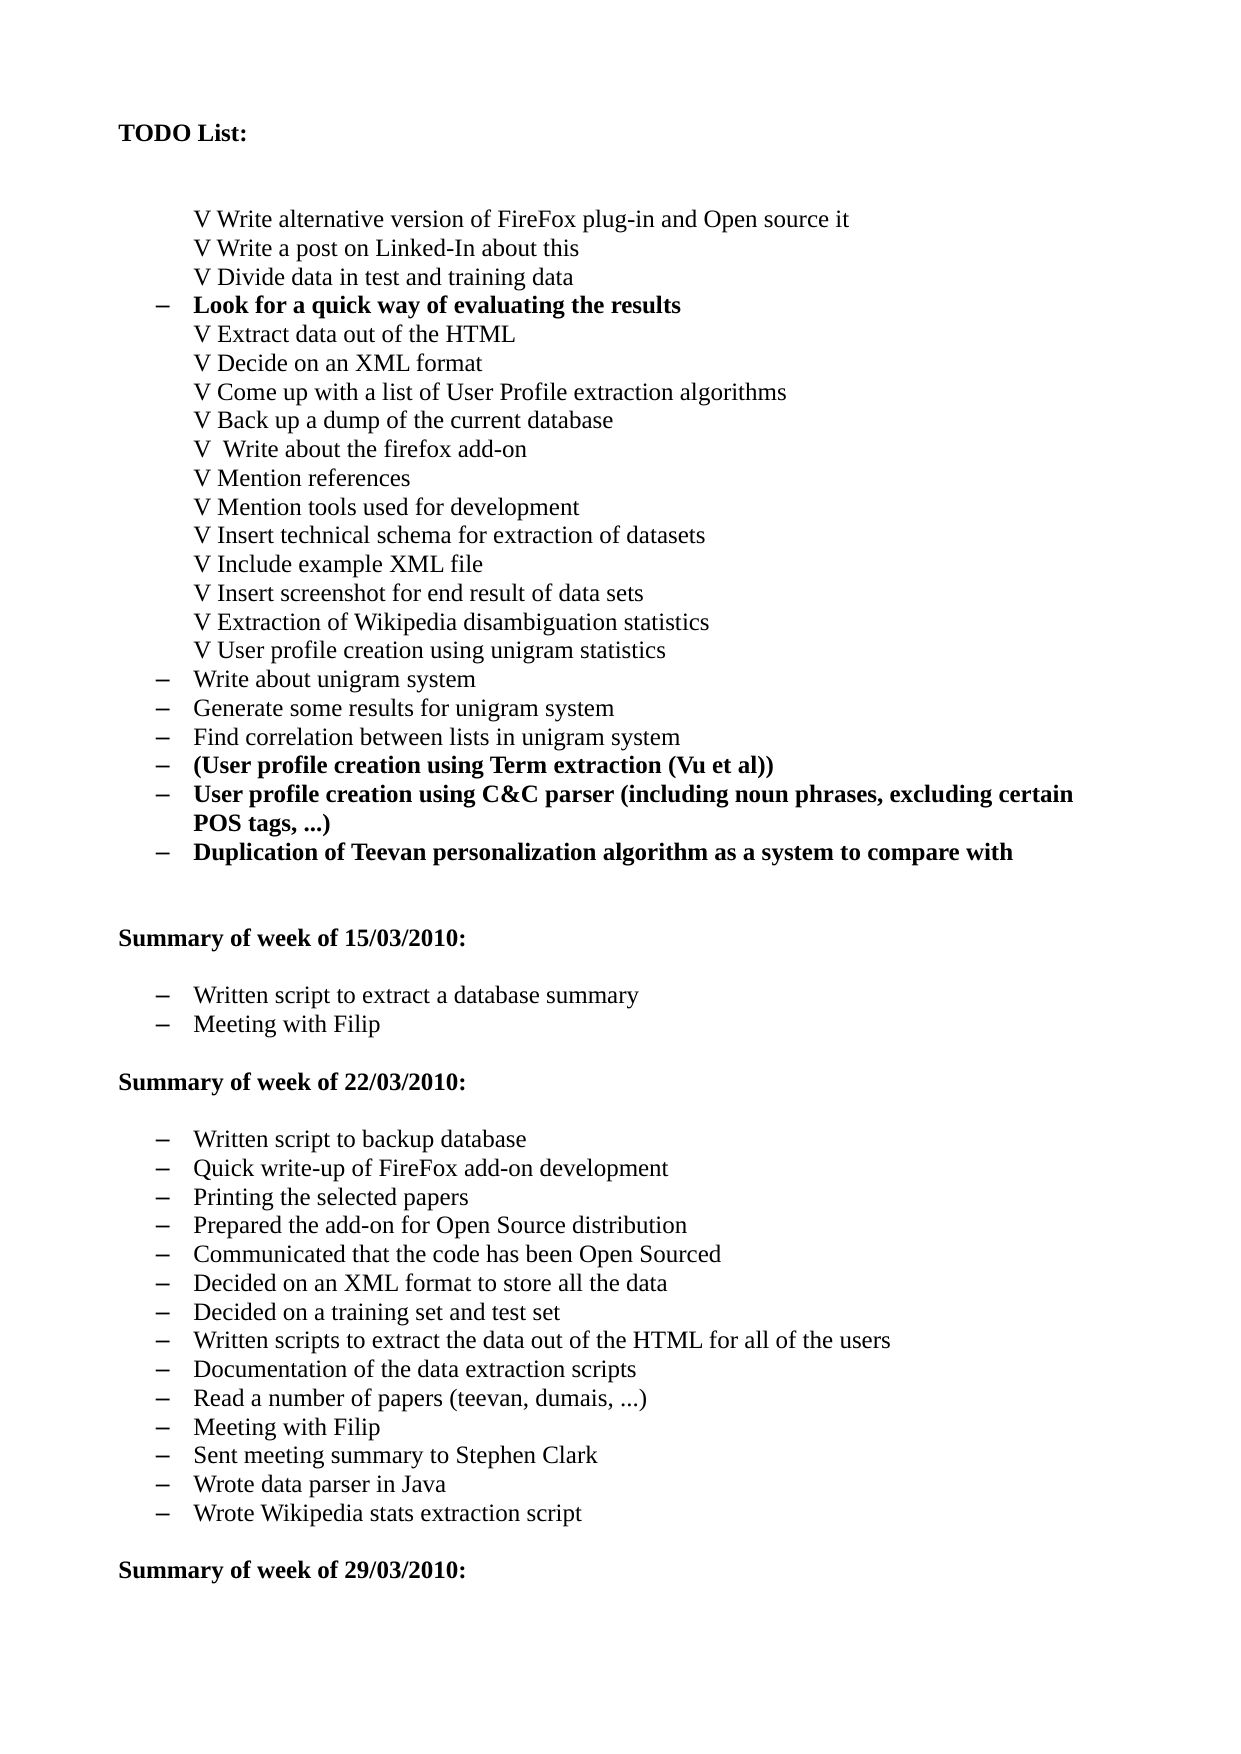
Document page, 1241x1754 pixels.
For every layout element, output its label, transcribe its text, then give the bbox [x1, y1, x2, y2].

list Quick write-up of FireFox add-on development [156, 1153, 1122, 1182]
list V Mention tools used for development [156, 492, 1122, 521]
list Sent meeting summary to Stephen Clark [156, 1441, 1122, 1469]
list V Come up with a list of User Profile extraction algorithms [156, 377, 1122, 406]
list Look for a quick way of evaluating the results [156, 291, 1122, 319]
list V Decide on an XML format [156, 348, 1122, 377]
list Meeting with Filip [156, 1009, 1122, 1038]
list (User profile creation using Term extraction (Vu et al)) [156, 751, 1122, 779]
list V User profile creation using unigram statistics [156, 636, 1122, 664]
list Find correlation between lists in unigram system [156, 722, 1122, 751]
list User profile creation using C&C parser (including noun phrases, excluding certain POS tags, ...) [156, 779, 1122, 837]
text Summary of week of 15/03/2010: [118, 923, 1122, 952]
list V Mention references [156, 463, 1122, 492]
list V Extract data out of the HTML [156, 319, 1122, 348]
list Documentation of the data extraction scripts [156, 1354, 1122, 1383]
list Meeting with Filip [156, 1412, 1122, 1441]
list V Extraction of Wikipedia disambiguation statistics [156, 607, 1122, 636]
list Duplication of Teevan personalization algorithm as a system to compare with [156, 837, 1122, 866]
list V Insert technical schema for extraction of datasets [156, 521, 1122, 549]
list V Include example XML file [156, 549, 1122, 578]
list V Write a post on Linked-In about this [156, 233, 1122, 262]
list Written script to backup database [156, 1124, 1122, 1153]
list Wrote Wikipedia stats extraction script [156, 1498, 1122, 1527]
list V Insert screenshot for end result of data sets [156, 578, 1122, 607]
list Decided on a training set and test set [156, 1297, 1122, 1326]
list V Write alternative version of FireFox plug-in and Open source it [156, 204, 1122, 233]
list Generate some results for unigram system [156, 693, 1122, 722]
list Communicated that the code has been Open Sourced [156, 1239, 1122, 1268]
list Read a number of papers (teevan, dumais, ...) [156, 1383, 1122, 1412]
list Decided on an XML format to store all the data [156, 1268, 1122, 1297]
list Written scripts to extract the data out of the HTML for all of the users [156, 1326, 1122, 1354]
list Wrote data parser in Java [156, 1469, 1122, 1498]
list Write about unigram system [156, 664, 1122, 693]
list V Divide data in test and training data [156, 262, 1122, 291]
list Prepared the add-on for Open Source distribution [156, 1211, 1122, 1239]
list V Write about the firefox add-on [156, 434, 1122, 463]
list Printing the selected papers [156, 1182, 1122, 1211]
list Written script to extract a database summary [156, 981, 1122, 1009]
text Summary of week of 29/03/2010: [118, 1556, 1122, 1584]
text TODO List: [118, 118, 1122, 147]
list V Back up a dump of the current database [156, 406, 1122, 434]
text Summary of week of 22/03/2010: [118, 1067, 1122, 1096]
